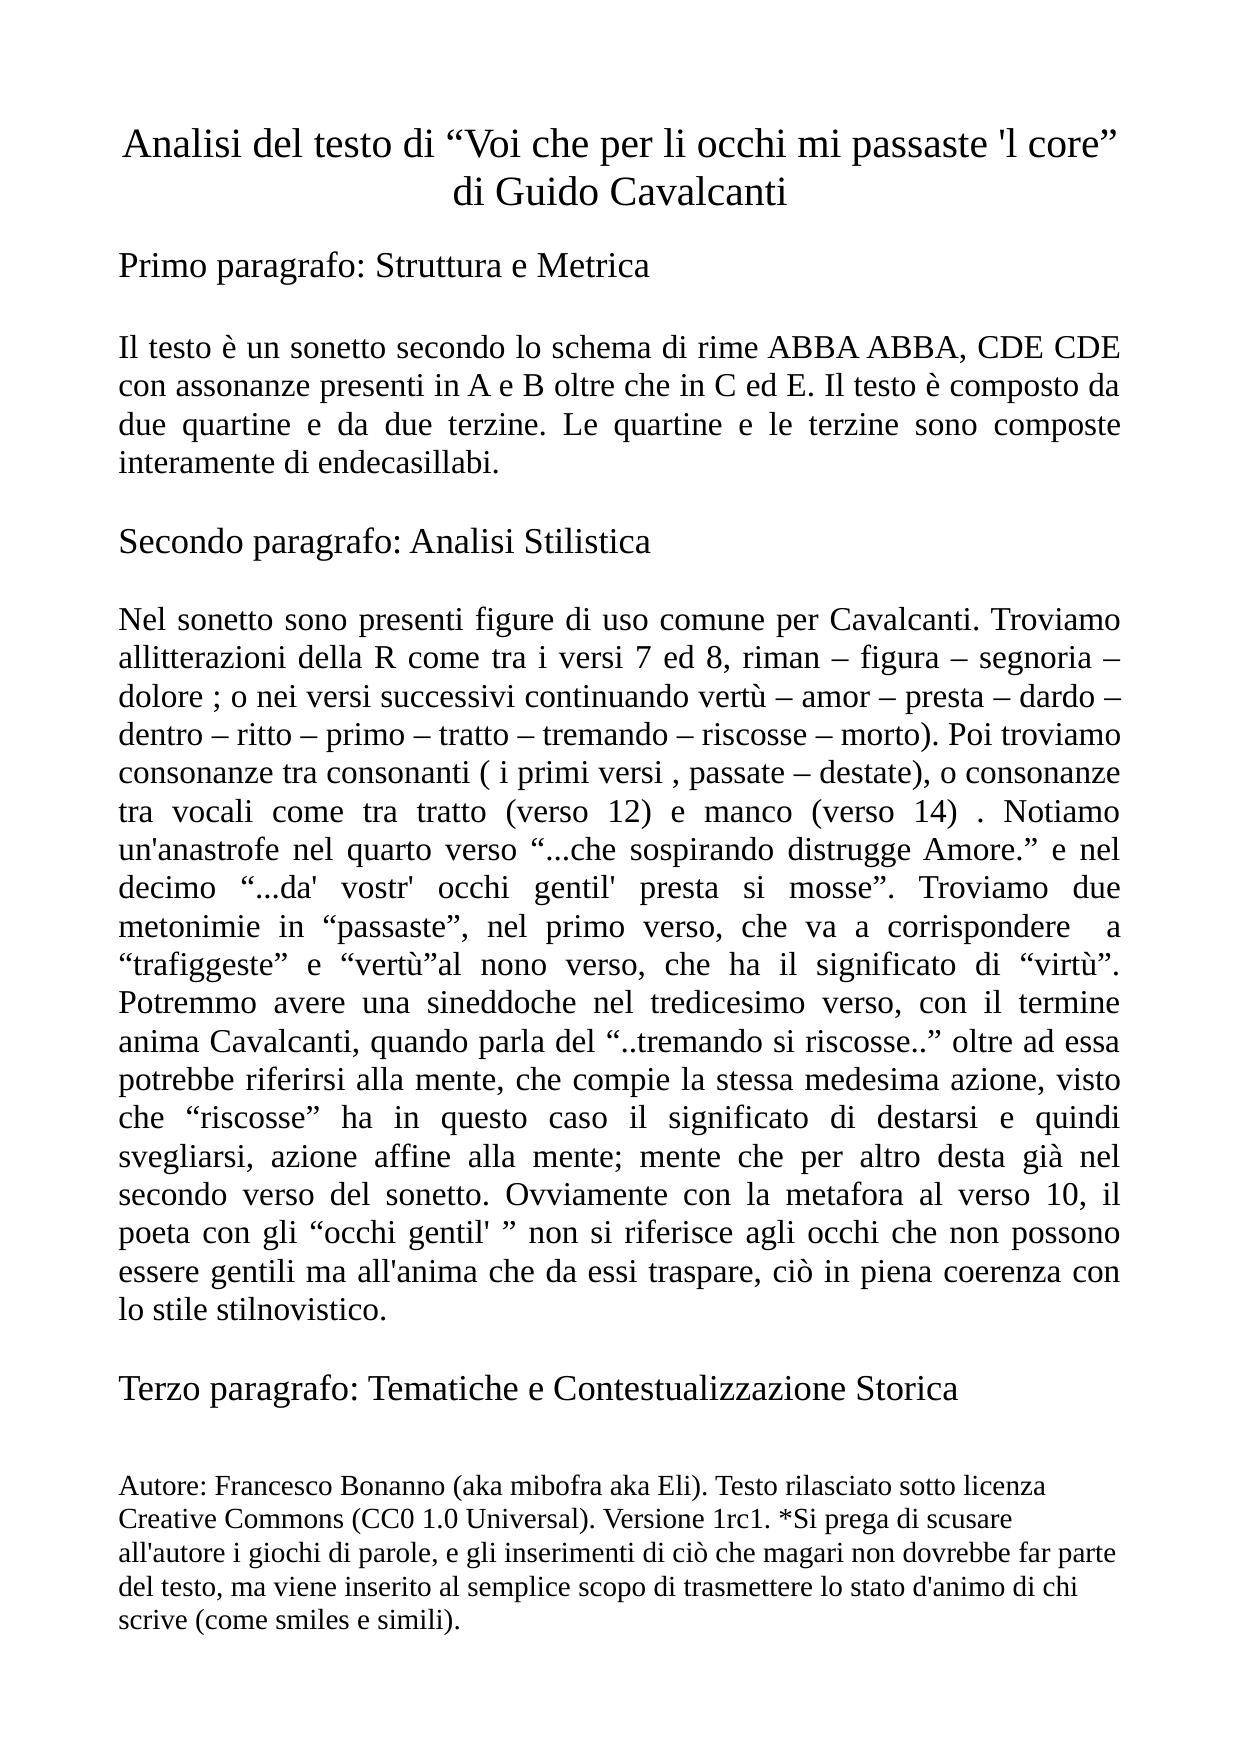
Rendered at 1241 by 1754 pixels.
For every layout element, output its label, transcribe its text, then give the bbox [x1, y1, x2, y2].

text Primo paragrafo: Struttura e Metrica [118, 243, 1122, 285]
text Nel sonetto sono presenti figure di uso comune per Cavalcanti. Troviamo allitterazioni della R come tra i versi 7 ed 8, riman – figura – segnoria – dolore ; o nei versi successivi continuando vertù – amor – presta – dardo – dentro – ritto – primo – tratto – tremando – riscosse – morto). Poi troviamo consonanze tra consonanti ( i primi versi , passate – destate), o consonanze tra vocali come tra tratto (verso 12) e manco (verso 14) . Notiamo un'anastrofe nel quarto verso “...che sospirando distrugge Amore.” e nel decimo “...da' vostr' occhi gentil' presta si mosse”. Troviamo due metonimie in “passaste”, nel primo verso, che va a corrispondere a “trafiggeste” e “vertù”al nono verso, che ha il significato di “virtù”. Potremmo avere una sineddoche nel tredicesimo verso, con il termine anima Cavalcanti, quando parla del “..tremando si riscosse..” oltre ad essa potrebbe riferirsi alla mente, che compie la stessa medesima azione, visto che “riscosse” ha in questo caso il significato di destarsi e quindi svegliarsi, azione affine alla mente; mente che per altro desta già nel secondo verso del sonetto. Ovviamente con la metafora al verso 10, il poeta con gli “occhi gentil' ” non si riferisce agli occhi che non possono essere gentili ma all'anima che da essi traspare, ciò in piena coerenza con lo stile stilnovistico. [118, 599, 1122, 1328]
text Secondo paragrafo: Analisi Stilistica [118, 519, 1122, 561]
text Il testo è un sonetto secondo lo schema di rime ABBA ABBA, CDE CDE con assonanze presenti in A e B oltre che in C ed E. Il testo è composto da due quartine e da due terzine. Le quartine e le terzine sono composte interamente di endecasillabi. [118, 327, 1122, 481]
text Terzo paragrafo: Tematiche e Contestualizzazione Storica [118, 1366, 1122, 1408]
